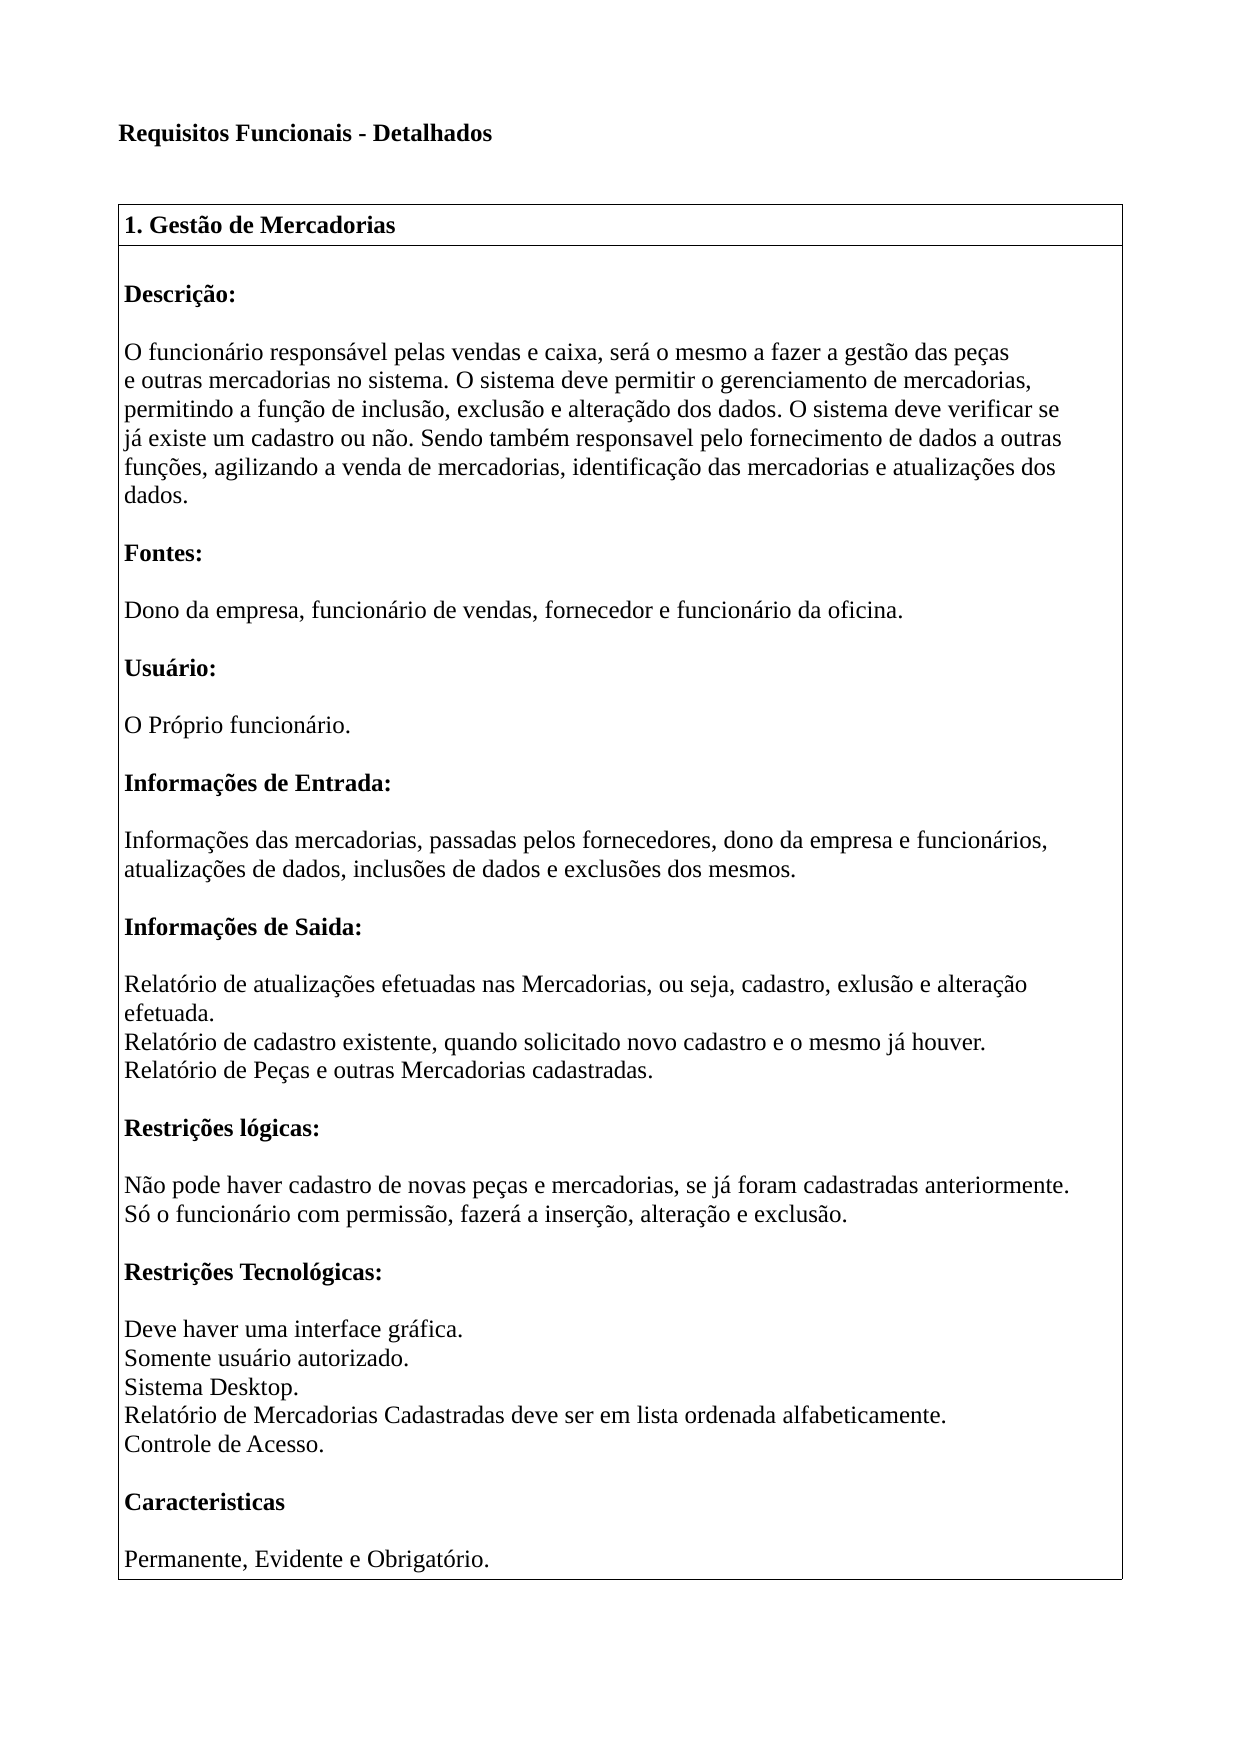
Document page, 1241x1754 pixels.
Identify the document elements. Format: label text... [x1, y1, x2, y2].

table_header 1. Gestão de Mercadorias [119, 205, 1122, 245]
table_cell Descrição: O funcionário responsável pelas vendas e caixa, será o mesmo a fazer a gestão das peças e outras mercadorias no sistema. O sistema deve permitir o gerenciamento de mercadorias, permitindo a função de inclusão, exclusão e alteraçãdo dos dados. O sistema deve verificar se já existe um cadastro ou não. Sendo também responsavel pelo fornecimento de dados a outras funções, agilizando a venda de mercadorias, identificação das mercadorias e atualizações dos dados. Fontes: Dono da empresa, funcionário de vendas, fornecedor e funcionário da oficina. Usuário: O Próprio funcionário. Informações de Entrada: Informações das mercadorias, passadas pelos fornecedores, dono da empresa e funcionários, atualizações de dados, inclusões de dados e exclusões dos mesmos. Informações de Saida: Relatório de atualizações efetuadas nas Mercadorias, ou seja, cadastro, exlusão e alteração efetuada. Relatório de cadastro existente, quando solicitado novo cadastro e o mesmo já houver. Relatório de Peças e outras Mercadorias cadastradas. Restrições lógicas: Não pode haver cadastro de novas peças e mercadorias, se já foram cadastradas anteriormente. Só o funcionário com permissão, fazerá a inserção, alteração e exclusão. Restrições Tecnológicas: Deve haver uma interface gráfica. Somente usuário autorizado. Sistema Desktop. Relatório de Mercadorias Cadastradas deve ser em lista ordenada alfabeticamente. Controle de Acesso. Caracteristicas Permanente, Evidente e Obrigatório. [119, 246, 1122, 1579]
text Requisitos Funcionais - Detalhados [118, 118, 1122, 147]
